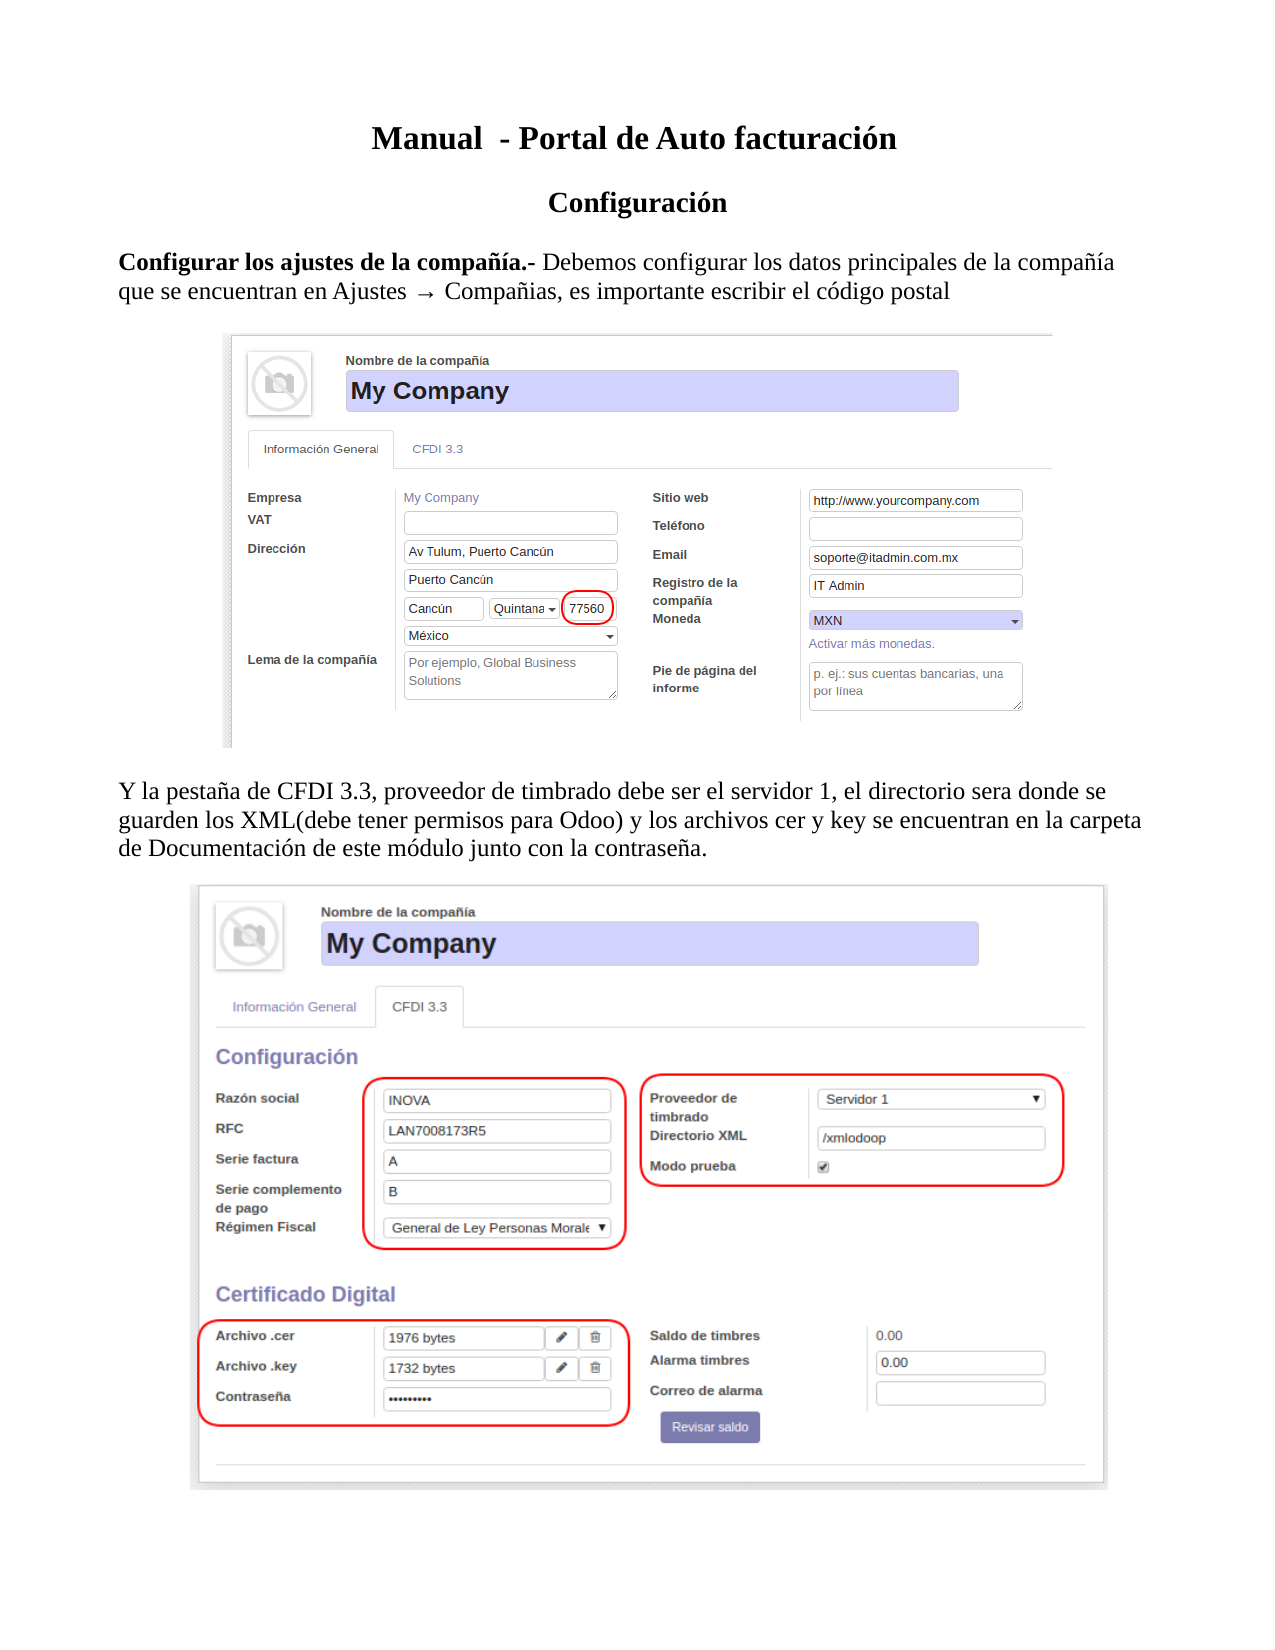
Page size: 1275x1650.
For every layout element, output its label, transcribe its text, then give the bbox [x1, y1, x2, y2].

text Manual - Portal de Auto facturación [118, 118, 1157, 156]
picture [222, 333, 1053, 748]
text Y la pestaña de CFDI 3.3, proveedor de timbrado debe ser el servidor 1, el directorio sera donde se guarden los XML(debe tener permisos para Odoo) y los archivos cer y key se encuentran en la carpeta de Documentación de este módulo junto con la contraseña. [118, 776, 1157, 862]
text Configuración [118, 185, 1157, 219]
picture [189, 884, 1109, 1490]
text Configurar los ajustes de la compañía.- Debemos configurar los datos principales de la compañía que se encuentran en Ajustes → Compañias, es importante escribir el código postal [118, 247, 1157, 305]
